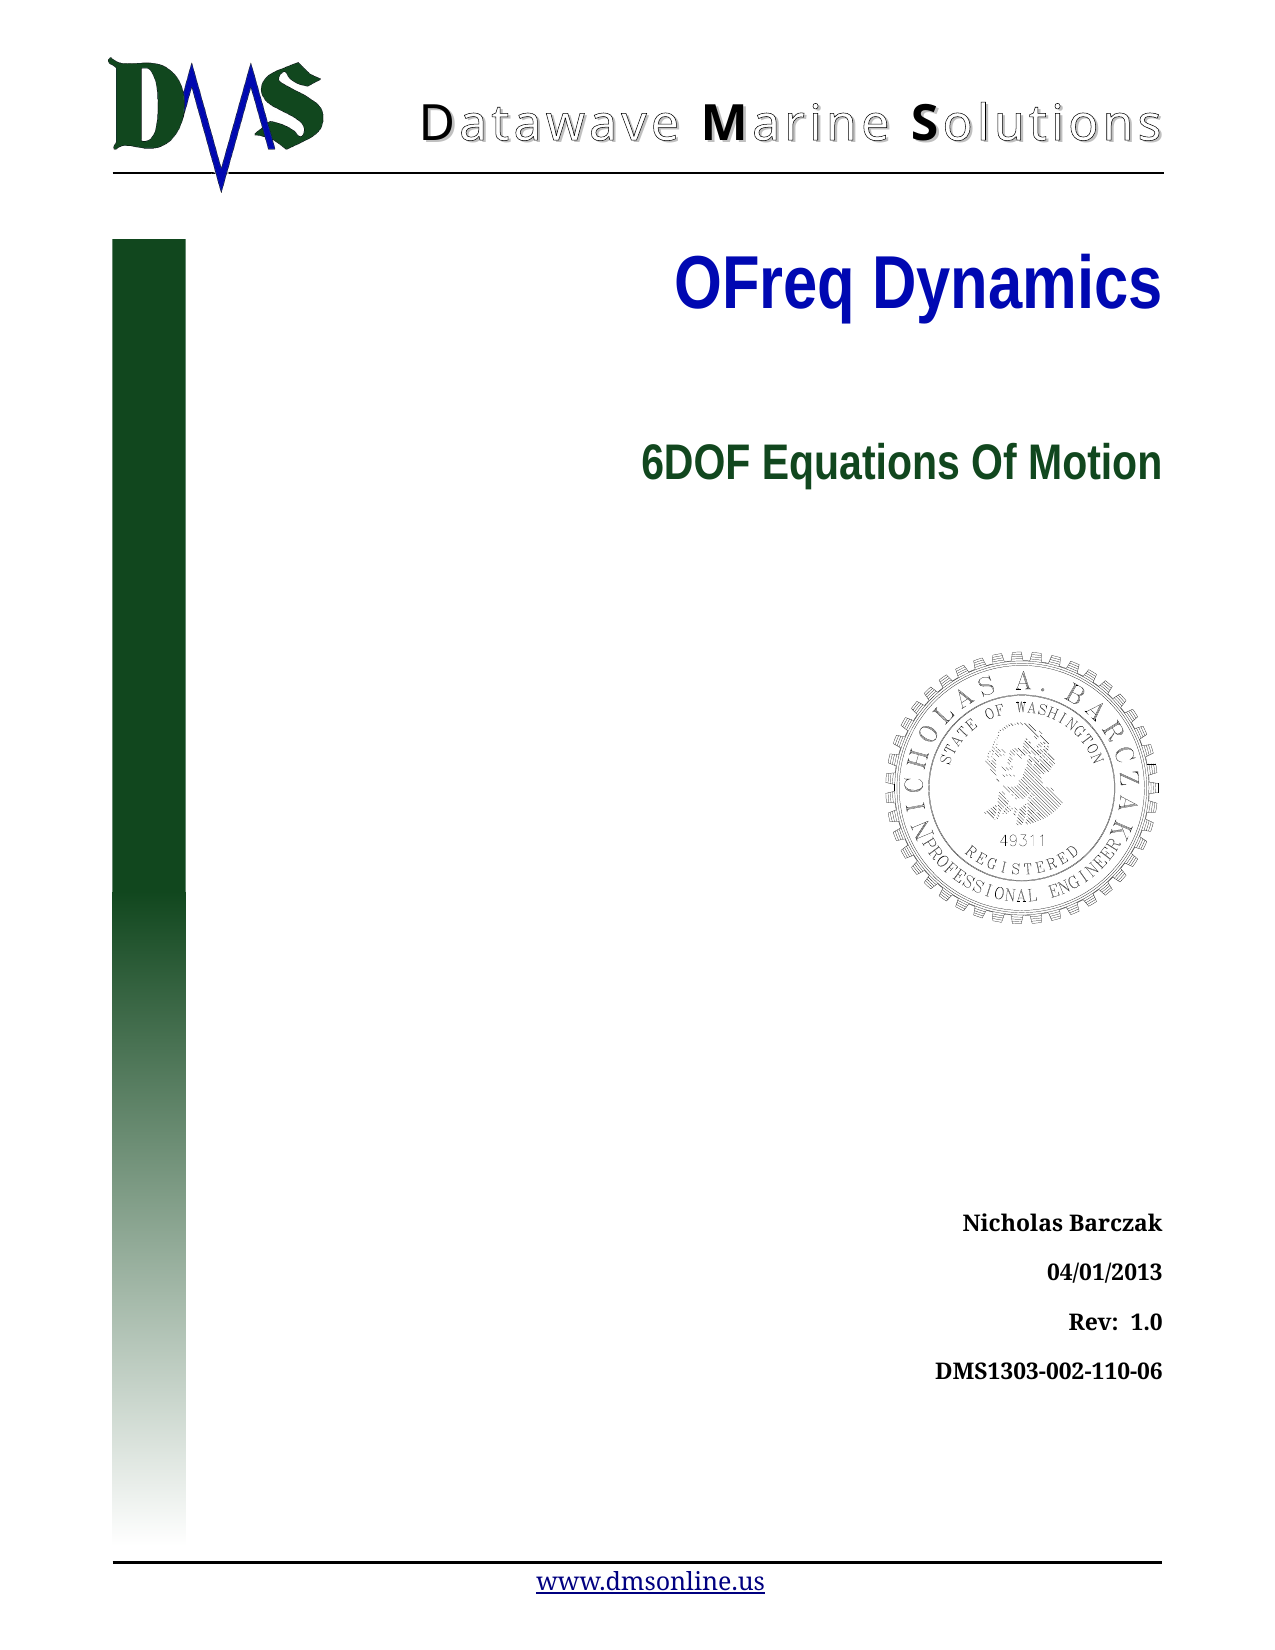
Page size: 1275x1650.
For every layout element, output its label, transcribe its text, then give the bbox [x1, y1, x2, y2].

text DMS1303-002-110-06 [186, 1355, 1162, 1386]
picture [105, 53, 326, 195]
text Nicholas Barczak [186, 1207, 1162, 1238]
text 04/01/2013 [186, 1256, 1162, 1287]
subtitle 6DOF Equations of Motion [186, 432, 1162, 490]
text Rev: 1.0 [186, 1305, 1162, 1337]
title oFreq Dynamics [112, 238, 1162, 324]
